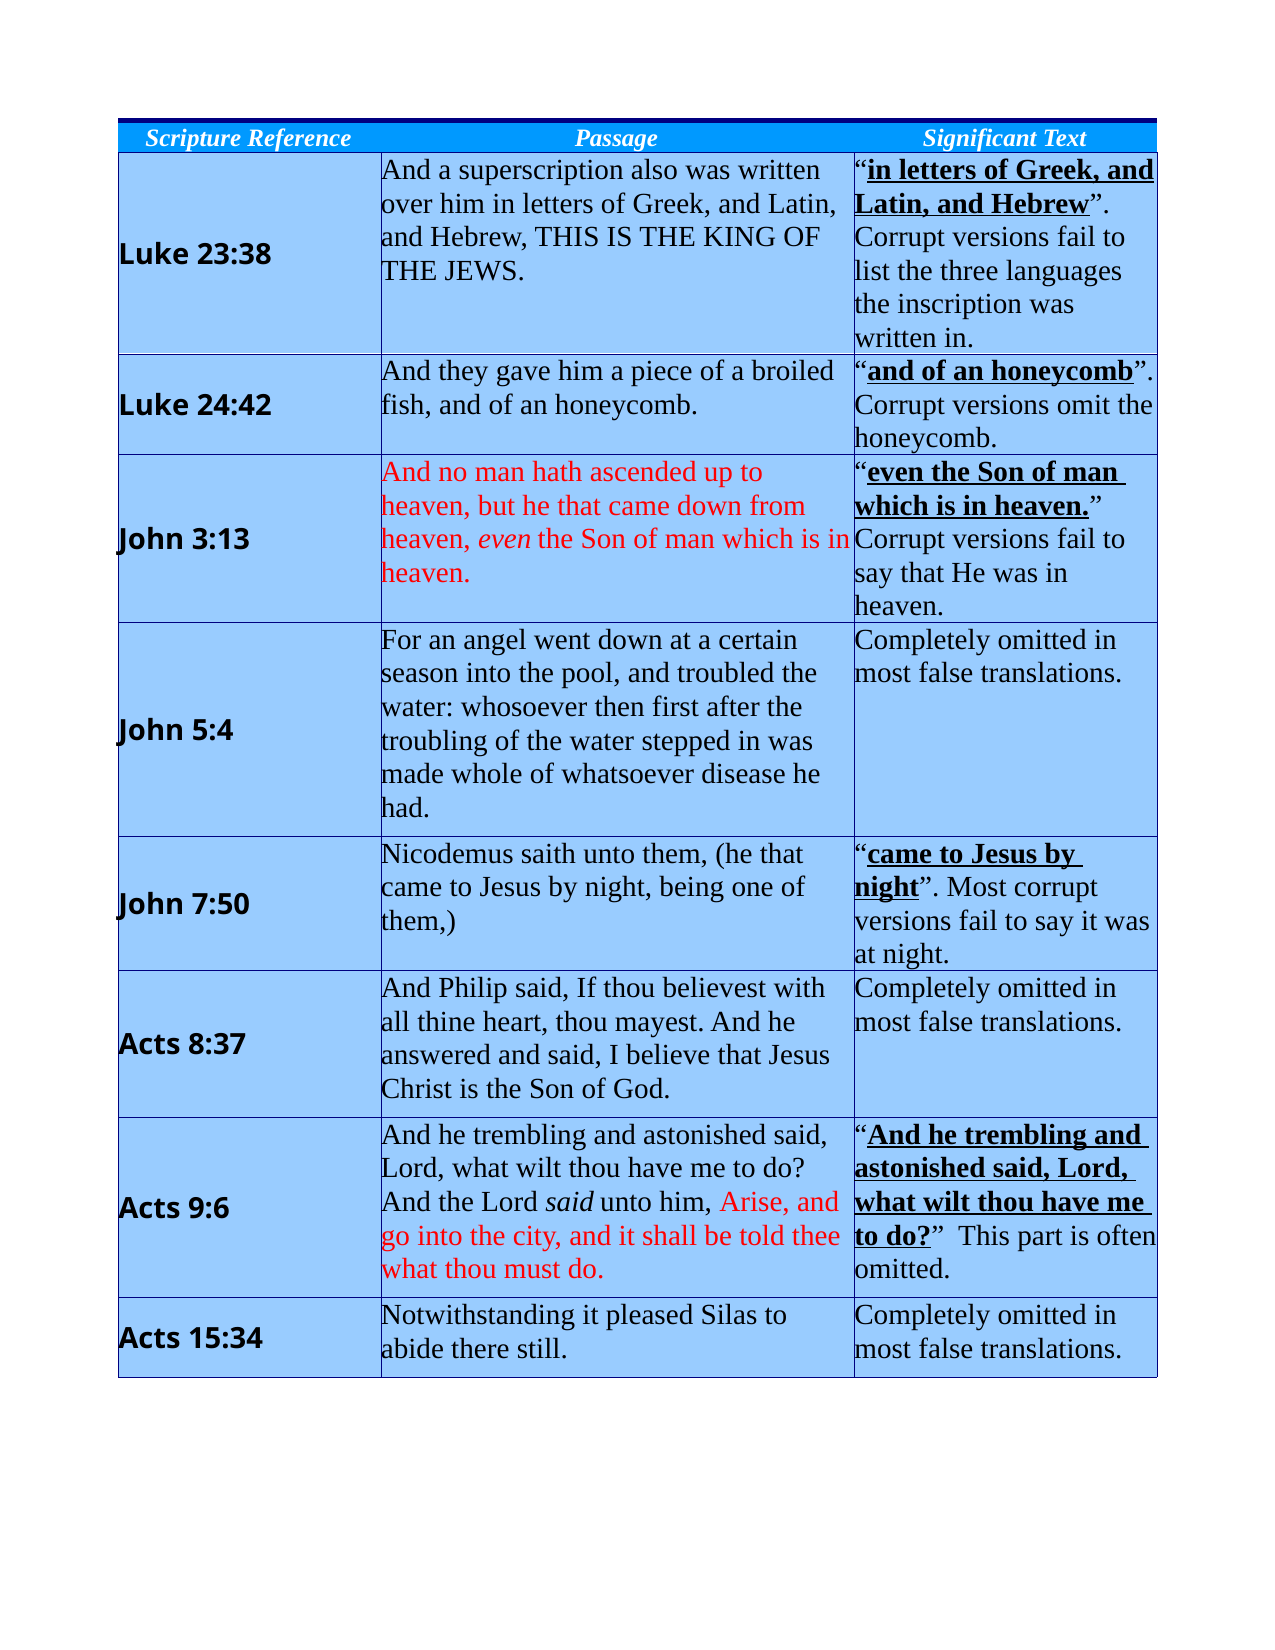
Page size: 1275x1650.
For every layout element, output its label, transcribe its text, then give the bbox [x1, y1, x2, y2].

table_cell And no man hath ascended up to heaven, but he that came down from heaven, even the Son of man which is in heaven. [382, 455, 854, 622]
table_cell And a superscription also was written over him in letters of Greek, and Latin, and Hebrew, THIS IS THE KING OF THE JEWS. [382, 153, 854, 353]
table_cell “even the Son of man which is in heaven.” Corrupt versions fail to say that He was in heaven. [855, 455, 1157, 622]
table_cell Completely omitted in most false translations. [855, 1298, 1157, 1377]
table_header Scripture Reference [118, 123, 381, 152]
table_cell And he trembling and astonished said, Lord, what wilt thou have me to do? And the Lord said unto him, Arise, and go into the city, and it shall be told thee what thou must do. [382, 1118, 854, 1297]
table_header Passage [381, 123, 854, 152]
table_cell “And he trembling and astonished said, Lord, what wilt thou have me to do?” This part is often omitted. [855, 1118, 1157, 1297]
table_header Significant Text [854, 123, 1157, 152]
table_cell John 7:50 [119, 837, 381, 970]
table_cell Notwithstanding it pleased Silas to abide there still. [382, 1298, 854, 1377]
table_cell For an angel went down at a certain season into the pool, and troubled the water: whosoever then first after the troubling of the water stepped in was made whole of whatsoever disease he had. [382, 623, 854, 836]
table_cell And they gave him a piece of a broiled fish, and of an honeycomb. [382, 355, 854, 454]
table_cell And Philip said, If thou believest with all thine heart, thou mayest. And he answered and said, I believe that Jesus Christ is the Son of God. [382, 971, 854, 1117]
table_cell Acts 8:37 [119, 971, 381, 1117]
table_cell Completely omitted in most false translations. [855, 623, 1157, 836]
table_cell Nicodemus saith unto them, (he that came to Jesus by night, being one of them,) [382, 837, 854, 970]
table_cell Acts 9:6 [119, 1118, 381, 1297]
table_cell Completely omitted in most false translations. [855, 971, 1157, 1117]
table_cell Luke 24:42 [119, 355, 381, 454]
table_cell “and of an honeycomb”. Corrupt versions omit the honeycomb. [855, 355, 1157, 454]
table_cell Luke 23:38 [119, 153, 381, 353]
table_cell John 3:13 [119, 455, 381, 622]
table_cell “in letters of Greek, and Latin, and Hebrew”. Corrupt versions fail to list the three languages the inscription was written in. [855, 153, 1157, 353]
table_cell John 5:4 [119, 623, 381, 836]
table_cell “came to Jesus by night”. Most corrupt versions fail to say it was at night. [855, 837, 1157, 970]
table_cell Acts 15:34 [119, 1298, 381, 1377]
